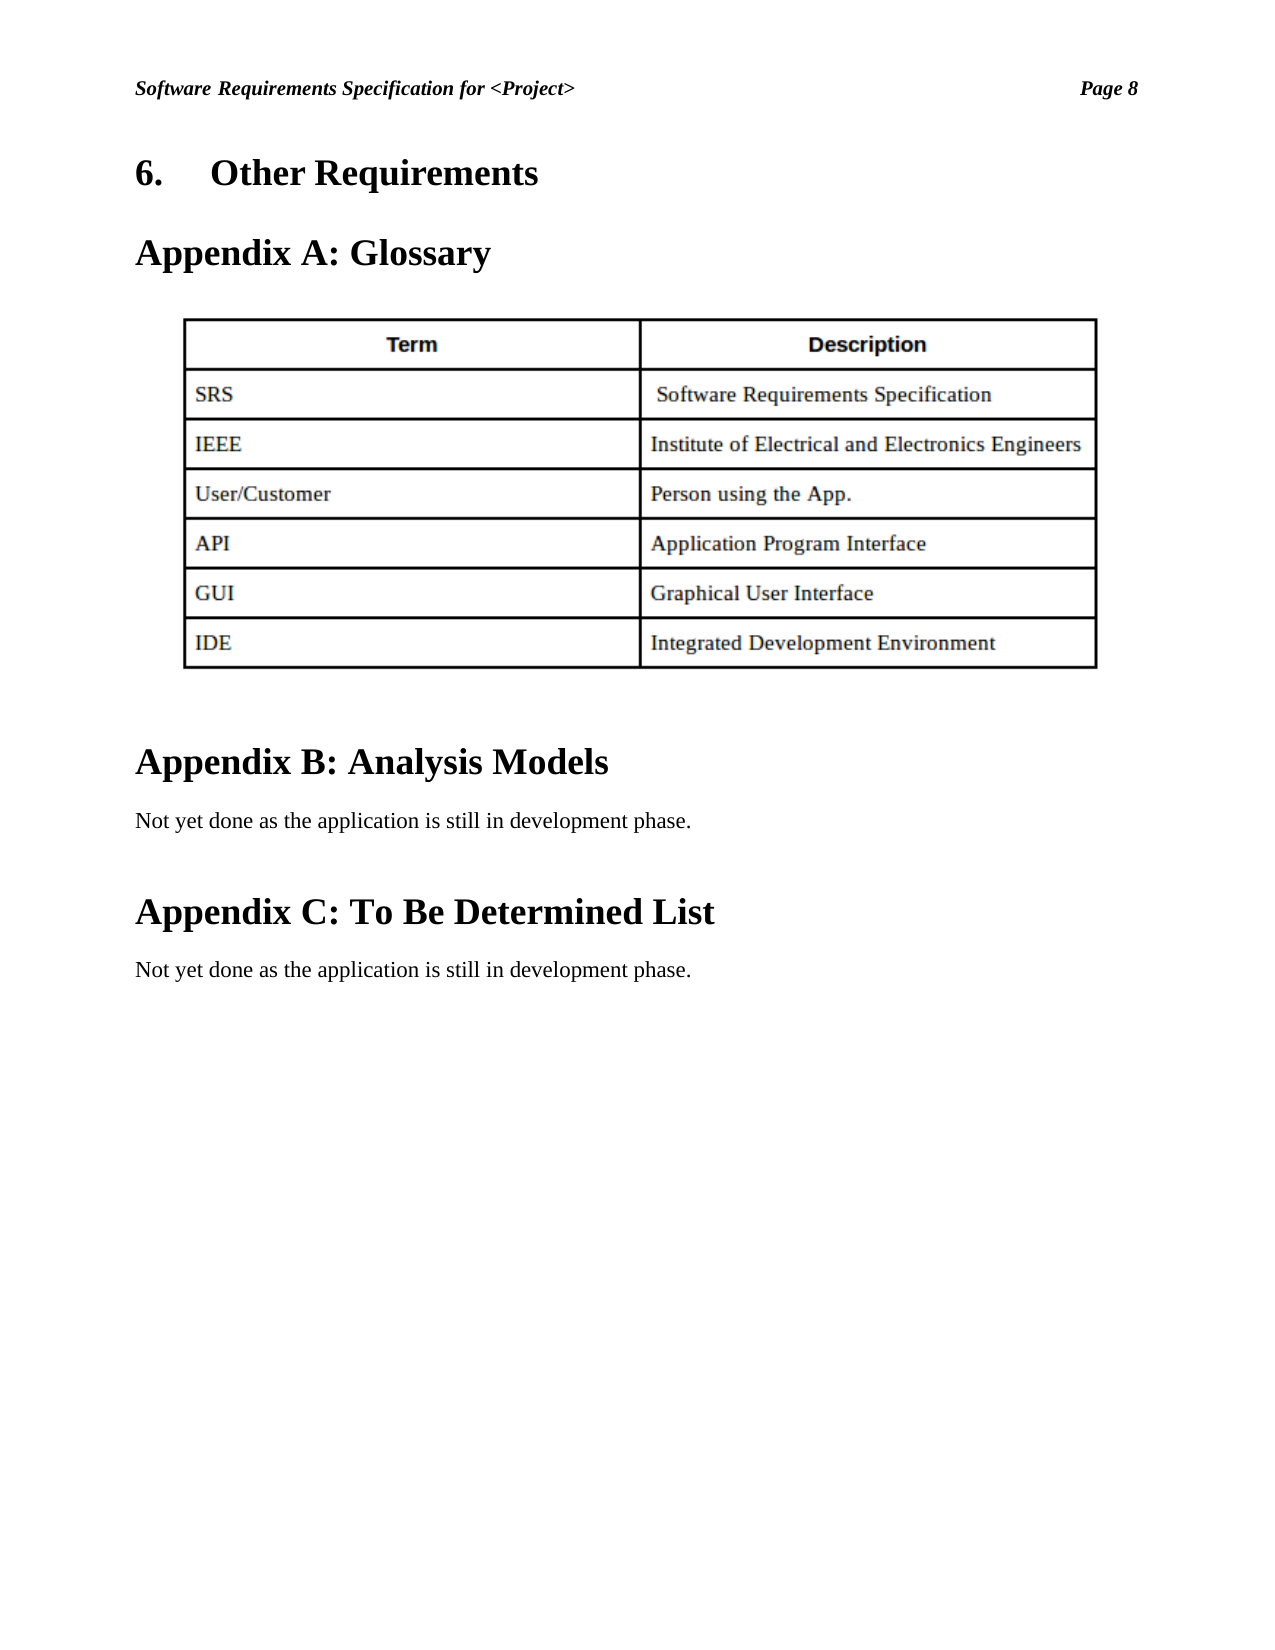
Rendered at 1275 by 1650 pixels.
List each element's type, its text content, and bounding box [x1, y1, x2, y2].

text Appendix B: Analysis Models [135, 739, 1140, 782]
picture [172, 298, 1103, 686]
text Appendix C: To Be Determined List [135, 890, 1140, 933]
subtitle Other Requirements [135, 150, 1140, 193]
text Appendix A: Glossary [135, 231, 1140, 274]
text Not yet done as the application is still in development phase. [135, 807, 1140, 834]
text Not yet done as the application is still in development phase. [135, 958, 1140, 983]
